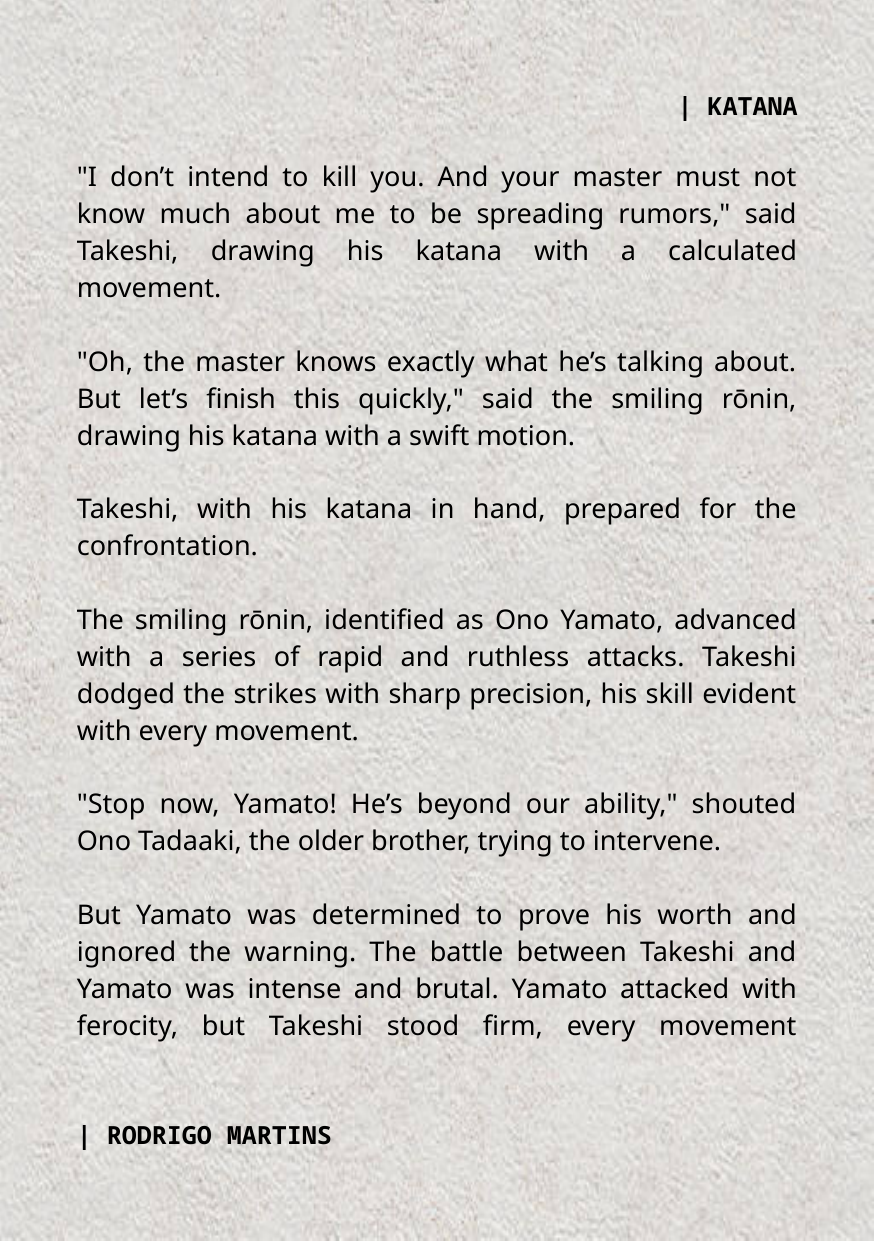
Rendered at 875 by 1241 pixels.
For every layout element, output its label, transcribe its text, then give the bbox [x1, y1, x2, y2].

text The smiling rōnin, identified as Ono Yamato, advanced with a series of rapid and ruthless attacks. Takeshi dodged the strikes with sharp precision, his skill evident with every movement. [74, 600, 800, 748]
text "I don’t intend to kill you. And your master must not know much about me to be spreading rumors," said Takeshi, drawing his katana with a calculated movement. [74, 155, 800, 305]
text Takeshi, with his katana in hand, prepared for the confrontation. [74, 490, 800, 563]
text But Yamato was determined to prove his worth and ignored the warning. The battle between Takeshi and Yamato was intense and brutal. Yamato attacked with ferocity, but Takeshi stood firm, every movement [74, 895, 800, 1046]
text "Stop now, Yamato! He’s beyond our ability," shouted Ono Tadaaki, the older brother, trying to intervene. [74, 785, 800, 858]
picture [0, 0, 874, 1241]
text "Oh, the master knows exactly what he’s talking about. But let’s finish this quickly," said the smiling rōnin, drawing his katana with a swift motion. [74, 342, 800, 453]
